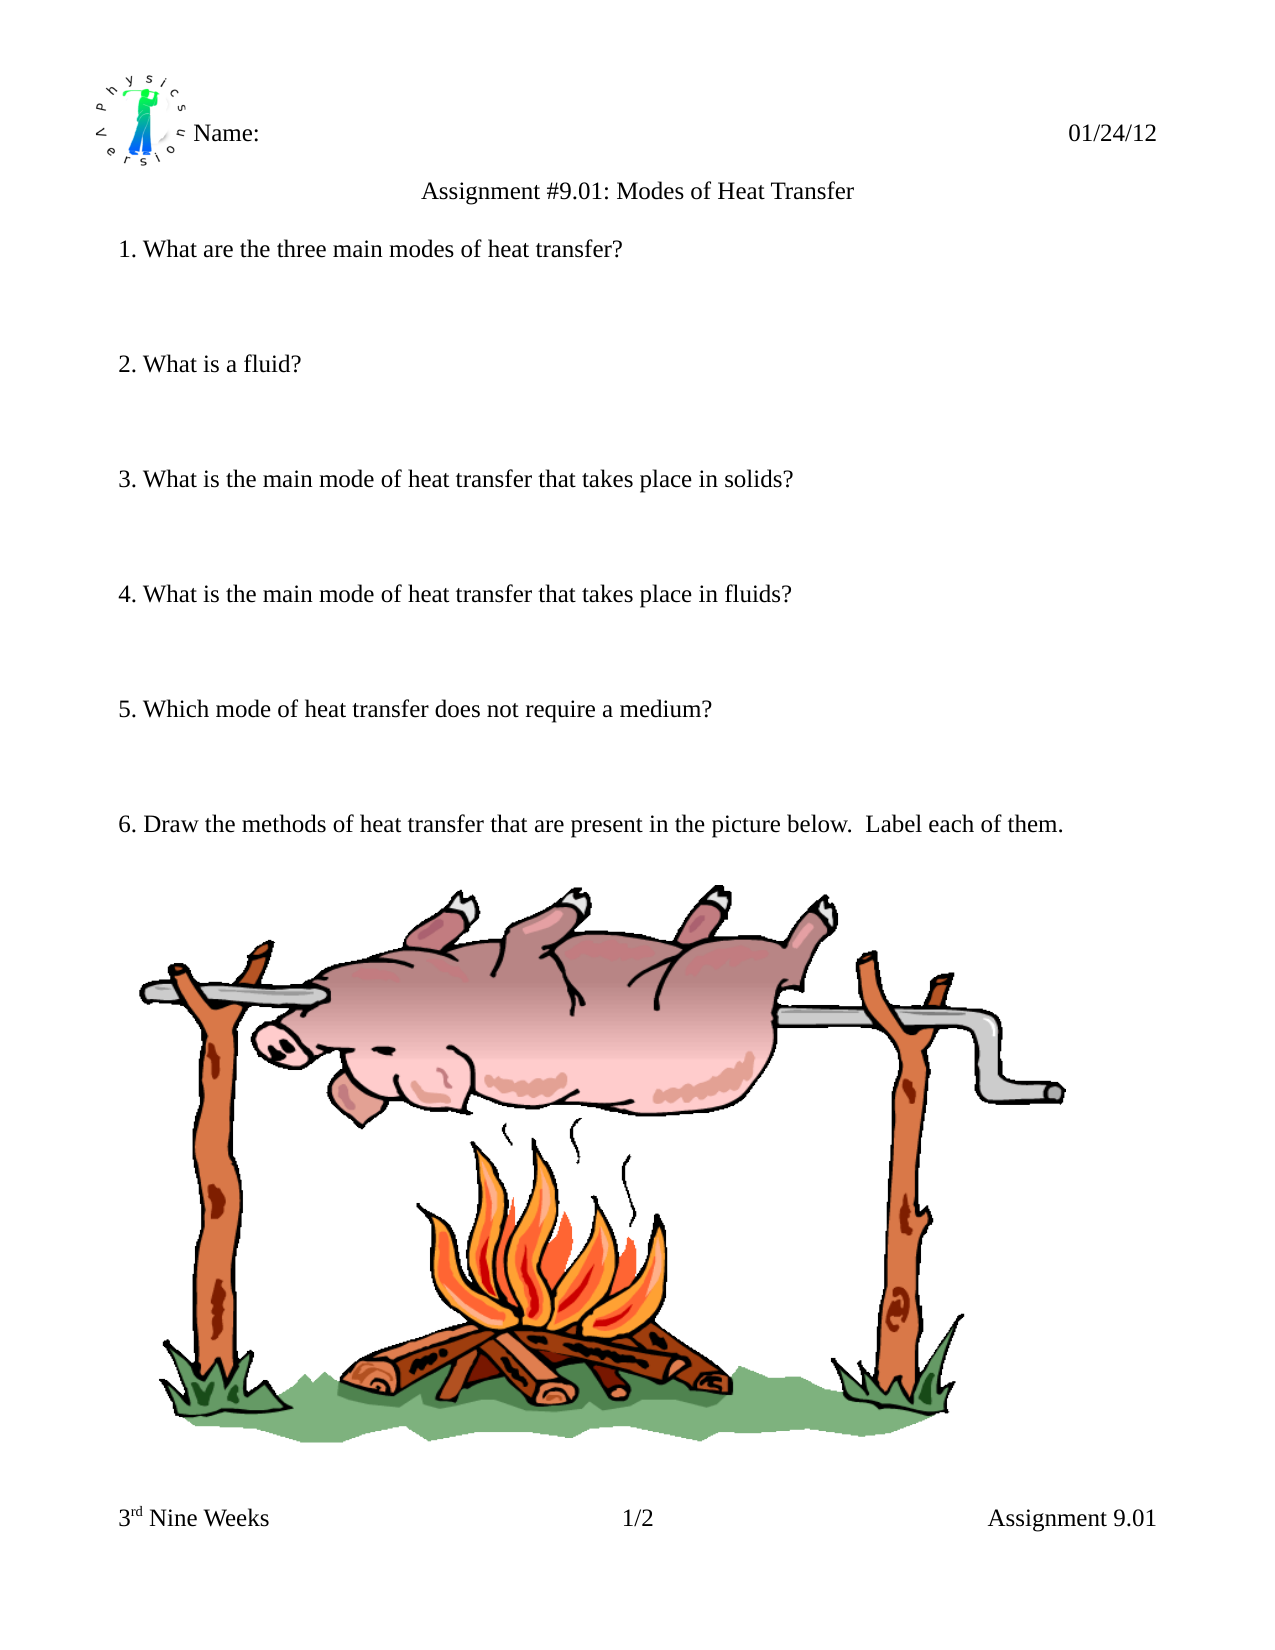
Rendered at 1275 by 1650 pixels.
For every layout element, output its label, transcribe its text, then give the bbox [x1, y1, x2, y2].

text 2. What is a fluid? [118, 349, 1157, 378]
text 1. What are the three main modes of heat transfer? [118, 234, 1157, 263]
text 3. What is the main mode of heat transfer that takes place in solids? [118, 464, 1157, 493]
text 6. Draw the methods of heat transfer that are present in the picture below. Label each of them. [118, 809, 1157, 838]
text 4. What is the main mode of heat transfer that takes place in fluids? [118, 579, 1157, 608]
text Assignment #9.01: Modes of Heat Transfer [118, 176, 1157, 205]
picture [138, 885, 1066, 1444]
text 5. Which mode of heat transfer does not require a medium? [118, 694, 1157, 723]
picture [95, 75, 186, 166]
